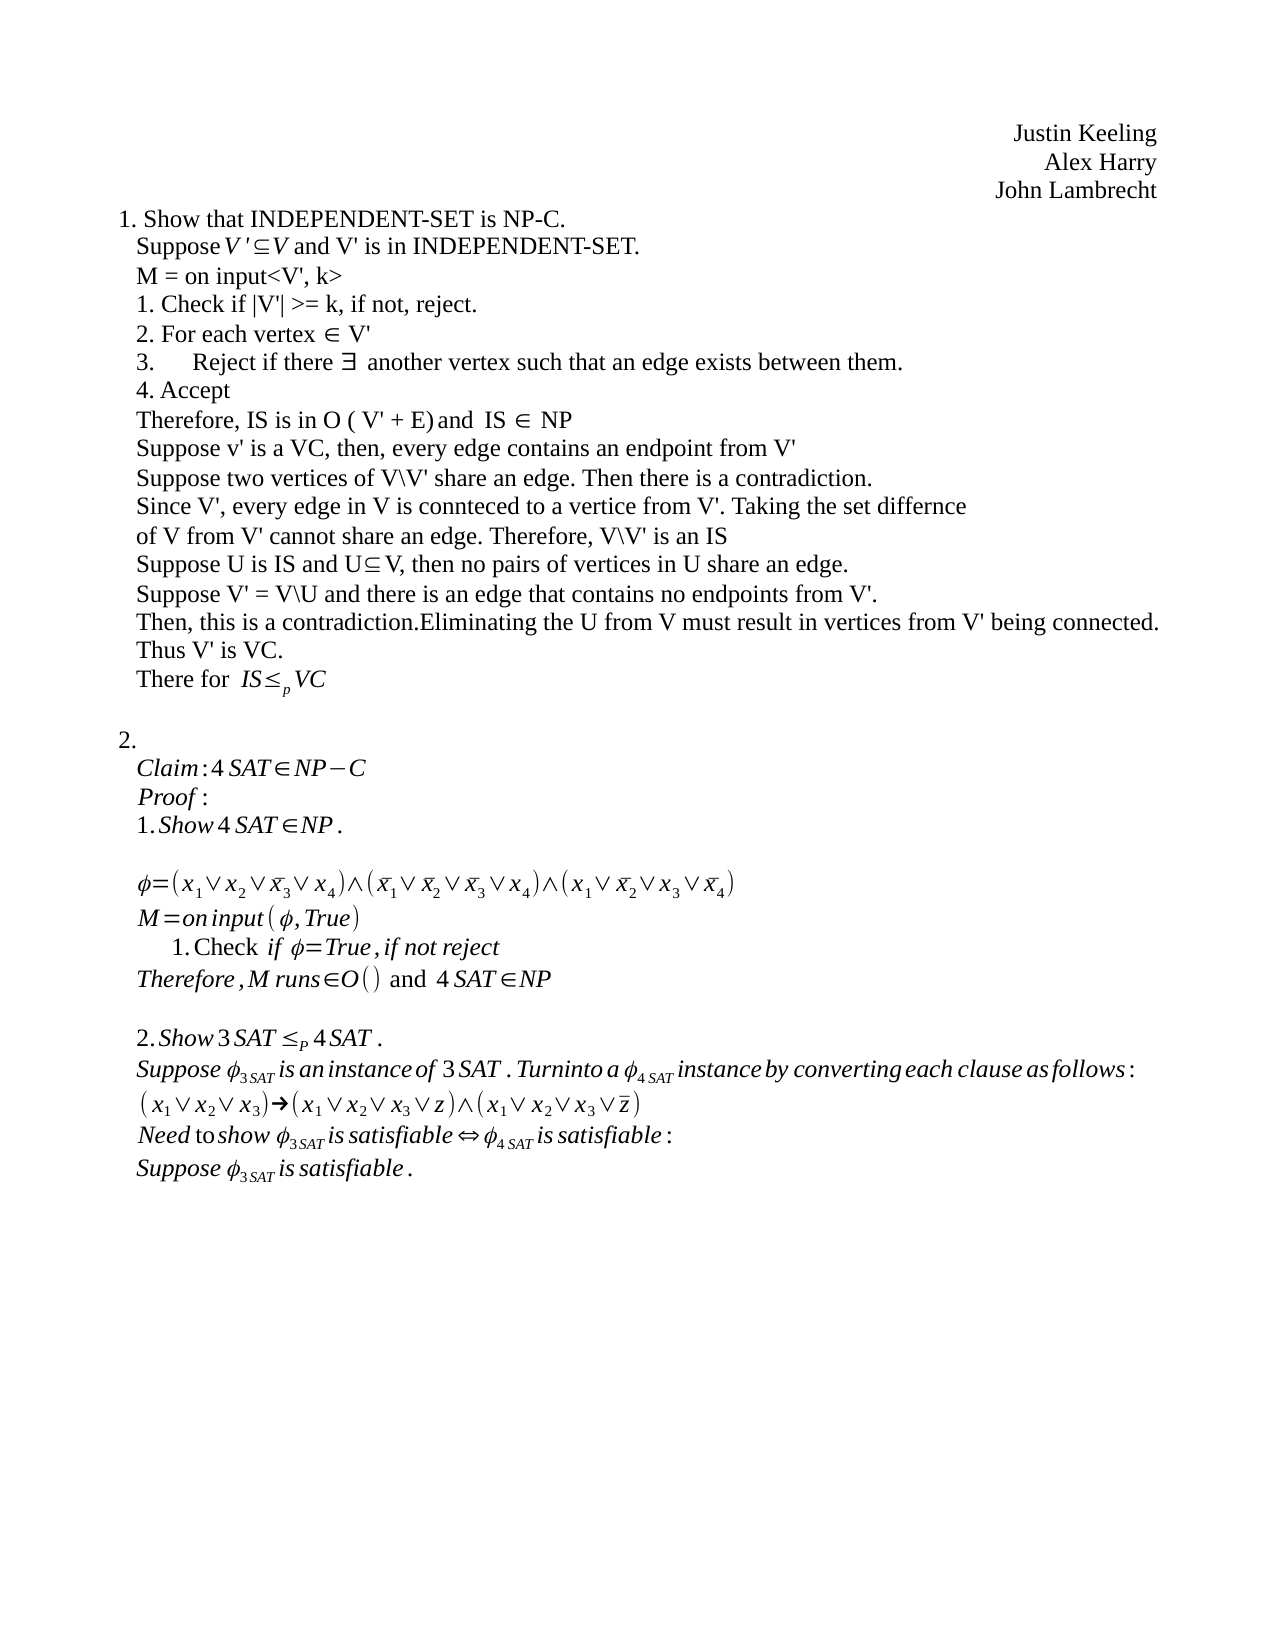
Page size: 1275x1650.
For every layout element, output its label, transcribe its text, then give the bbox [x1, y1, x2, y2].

text 2. [118, 726, 1157, 1186]
text John Lambrecht [118, 176, 1157, 204]
text Alex Harry [118, 147, 1157, 176]
text Justin Keeling [118, 118, 1157, 147]
text 1. Show that INDEPENDENT-SET is NP-C. [118, 204, 1157, 233]
